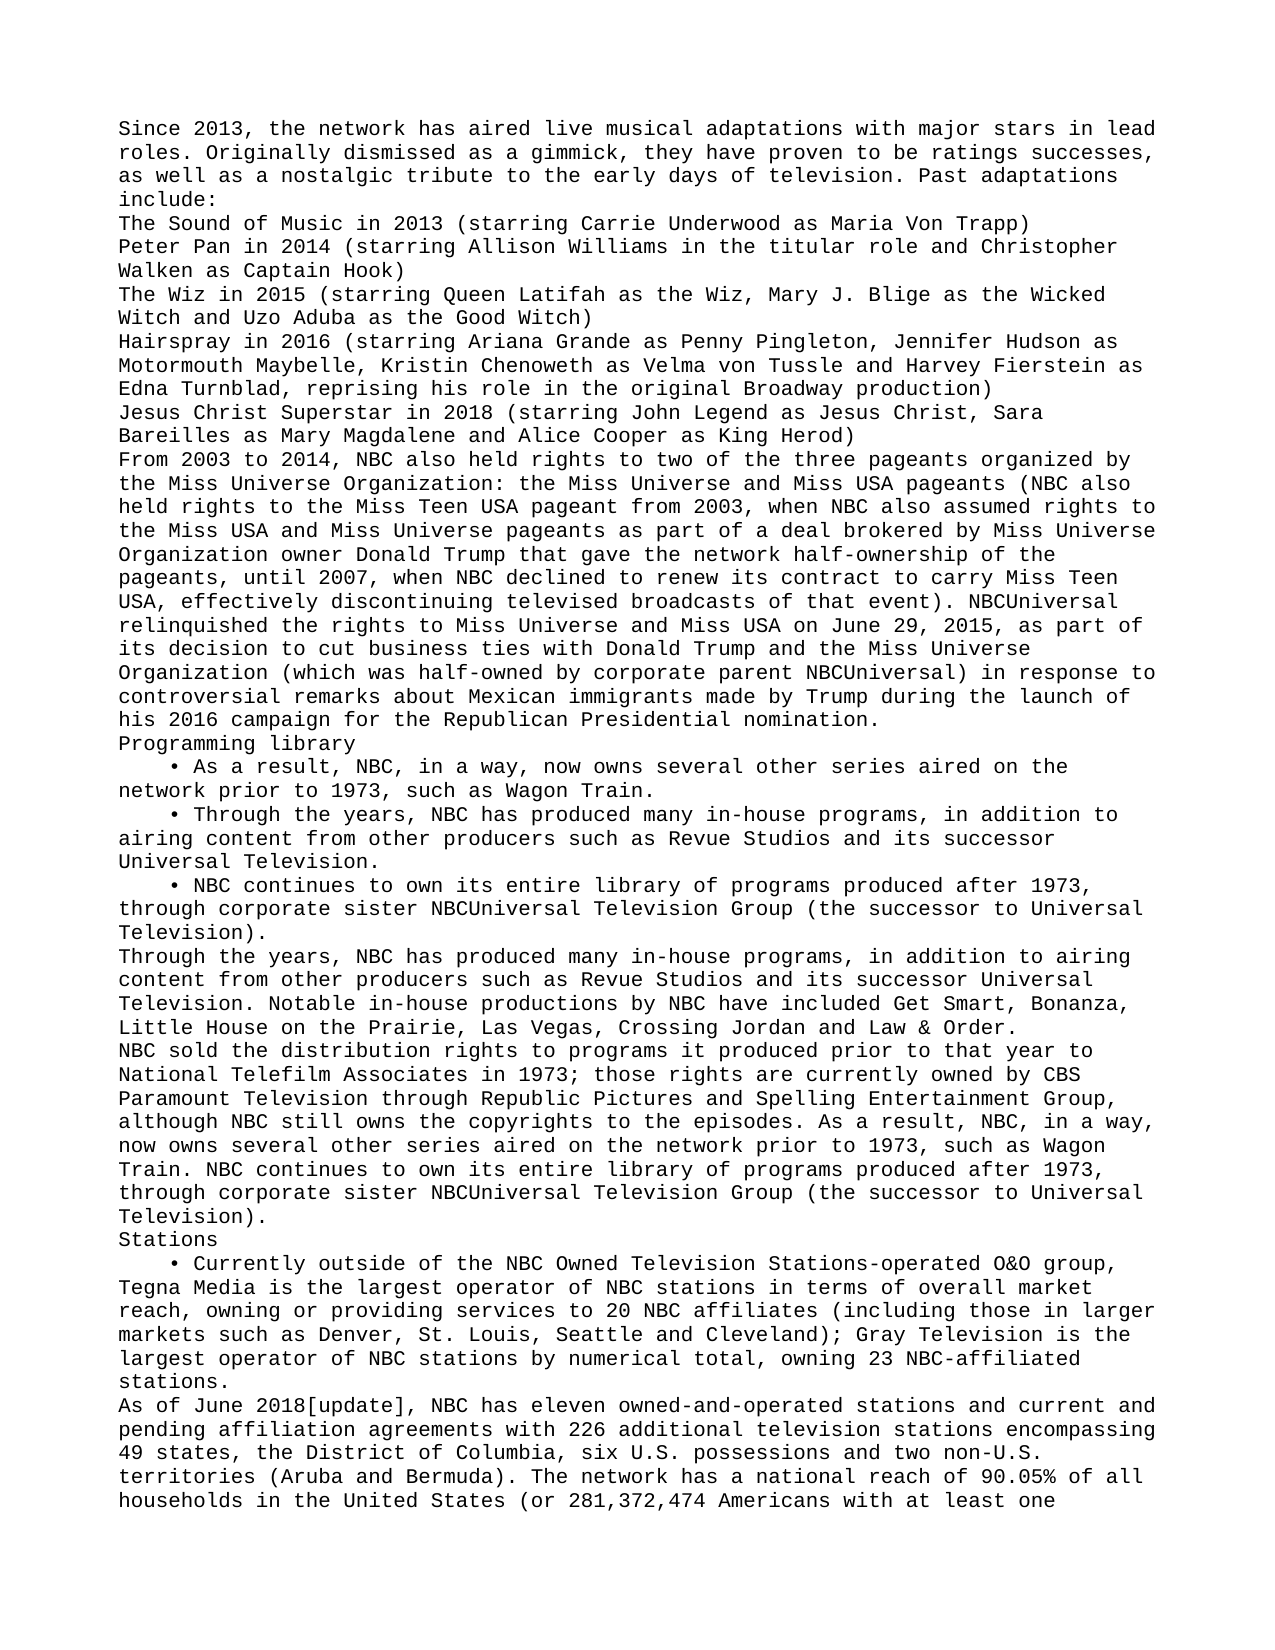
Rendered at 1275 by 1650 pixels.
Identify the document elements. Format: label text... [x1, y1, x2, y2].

text Through the years, NBC has produced many in-house programs, in addition to airing content from other producers such as Revue Studios and its successor Universal Television. Notable in-house productions by NBC have included Get Smart, Bonanza, Little House on the Prairie, Las Vegas, Crossing Jordan and Law & Order. [118, 946, 1157, 1040]
text Jesus Christ Superstar in 2018 (starring John Legend as Jesus Christ, Sara Bareilles as Mary Magdalene and Alice Cooper as King Herod) [118, 402, 1157, 449]
text The Wiz in 2015 (starring Queen Latifah as the Wiz, Mary J. Blige as the Wicked Witch and Uzo Aduba as the Good Witch) [118, 284, 1157, 331]
text Since 2013, the network has aired live musical adaptations with major stars in lead roles. Originally dismissed as a gimmick, they have proven to be ratings successes, as well as a nostalgic tribute to the early days of television. Past adaptations include: [118, 118, 1157, 213]
text The Sound of Music in 2013 (starring Carrie Underwood as Maria Von Trapp) [118, 213, 1157, 236]
text Hairspray in 2016 (starring Ariana Grande as Penny Pingleton, Jennifer Hudson as Motormouth Maybelle, Kristin Chenoweth as Velma von Tussle and Harvey Fierstein as Edna Turnblad, reprising his role in the original Broadway production) [118, 331, 1157, 402]
text • As a result, NBC, in a way, now owns several other series aired on the network prior to 1973, such as Wagon Train. [118, 757, 1157, 804]
text As of June 2018[update], NBC has eleven owned-and-operated stations and current and pending affiliation agreements with 226 additional television stations encompassing 49 states, the District of Columbia, six U.S. possessions and two non-U.S. territories (Aruba and Bermuda). The network has a national reach of 90.05% of all households in the United States (or 281,372,474 Americans with at least one [118, 1395, 1157, 1513]
text NBC sold the distribution rights to programs it produced prior to that year to National Telefilm Associates in 1973; those rights are currently owned by CBS Paramount Television through Republic Pictures and Spelling Entertainment Group, although NBC still owns the copyrights to the episodes. As a result, NBC, in a way, now owns several other series aired on the network prior to 1973, such as Wagon Train. NBC continues to own its entire library of programs produced after 1973, through corporate sister NBCUniversal Television Group (the successor to Universal Television). [118, 1040, 1157, 1229]
text • Currently outside of the NBC Owned Television Stations-operated O&O group, Tegna Media is the largest operator of NBC stations in terms of overall market reach, owning or providing services to 20 NBC affiliates (including those in larger markets such as Denver, St. Louis, Seattle and Cleveland); Gray Television is the largest operator of NBC stations by numerical total, owning 23 NBC-affiliated stations. [118, 1253, 1157, 1395]
text Programming library [118, 733, 1157, 757]
text • NBC continues to own its entire library of programs produced after 1973, through corporate sister NBCUniversal Television Group (the successor to Universal Television). [118, 875, 1157, 946]
text • Through the years, NBC has produced many in-house programs, in addition to airing content from other producers such as Revue Studios and its successor Universal Television. [118, 804, 1157, 875]
text Peter Pan in 2014 (starring Allison Williams in the titular role and Christopher Walken as Captain Hook) [118, 236, 1157, 284]
text From 2003 to 2014, NBC also held rights to two of the three pageants organized by the Miss Universe Organization: the Miss Universe and Miss USA pageants (NBC also held rights to the Miss Teen USA pageant from 2003, when NBC also assumed rights to the Miss USA and Miss Universe pageants as part of a deal brokered by Miss Universe Organization owner Donald Trump that gave the network half-ownership of the pageants, until 2007, when NBC declined to renew its contract to carry Miss Teen USA, effectively discontinuing televised broadcasts of that event). NBCUniversal relinquished the rights to Miss Universe and Miss USA on June 29, 2015, as part of its decision to cut business ties with Donald Trump and the Miss Universe Organization (which was half-owned by corporate parent NBCUniversal) in response to controversial remarks about Mexican immigrants made by Trump during the launch of his 2016 campaign for the Republican Presidential nomination. [118, 449, 1157, 733]
text Stations [118, 1229, 1157, 1253]
